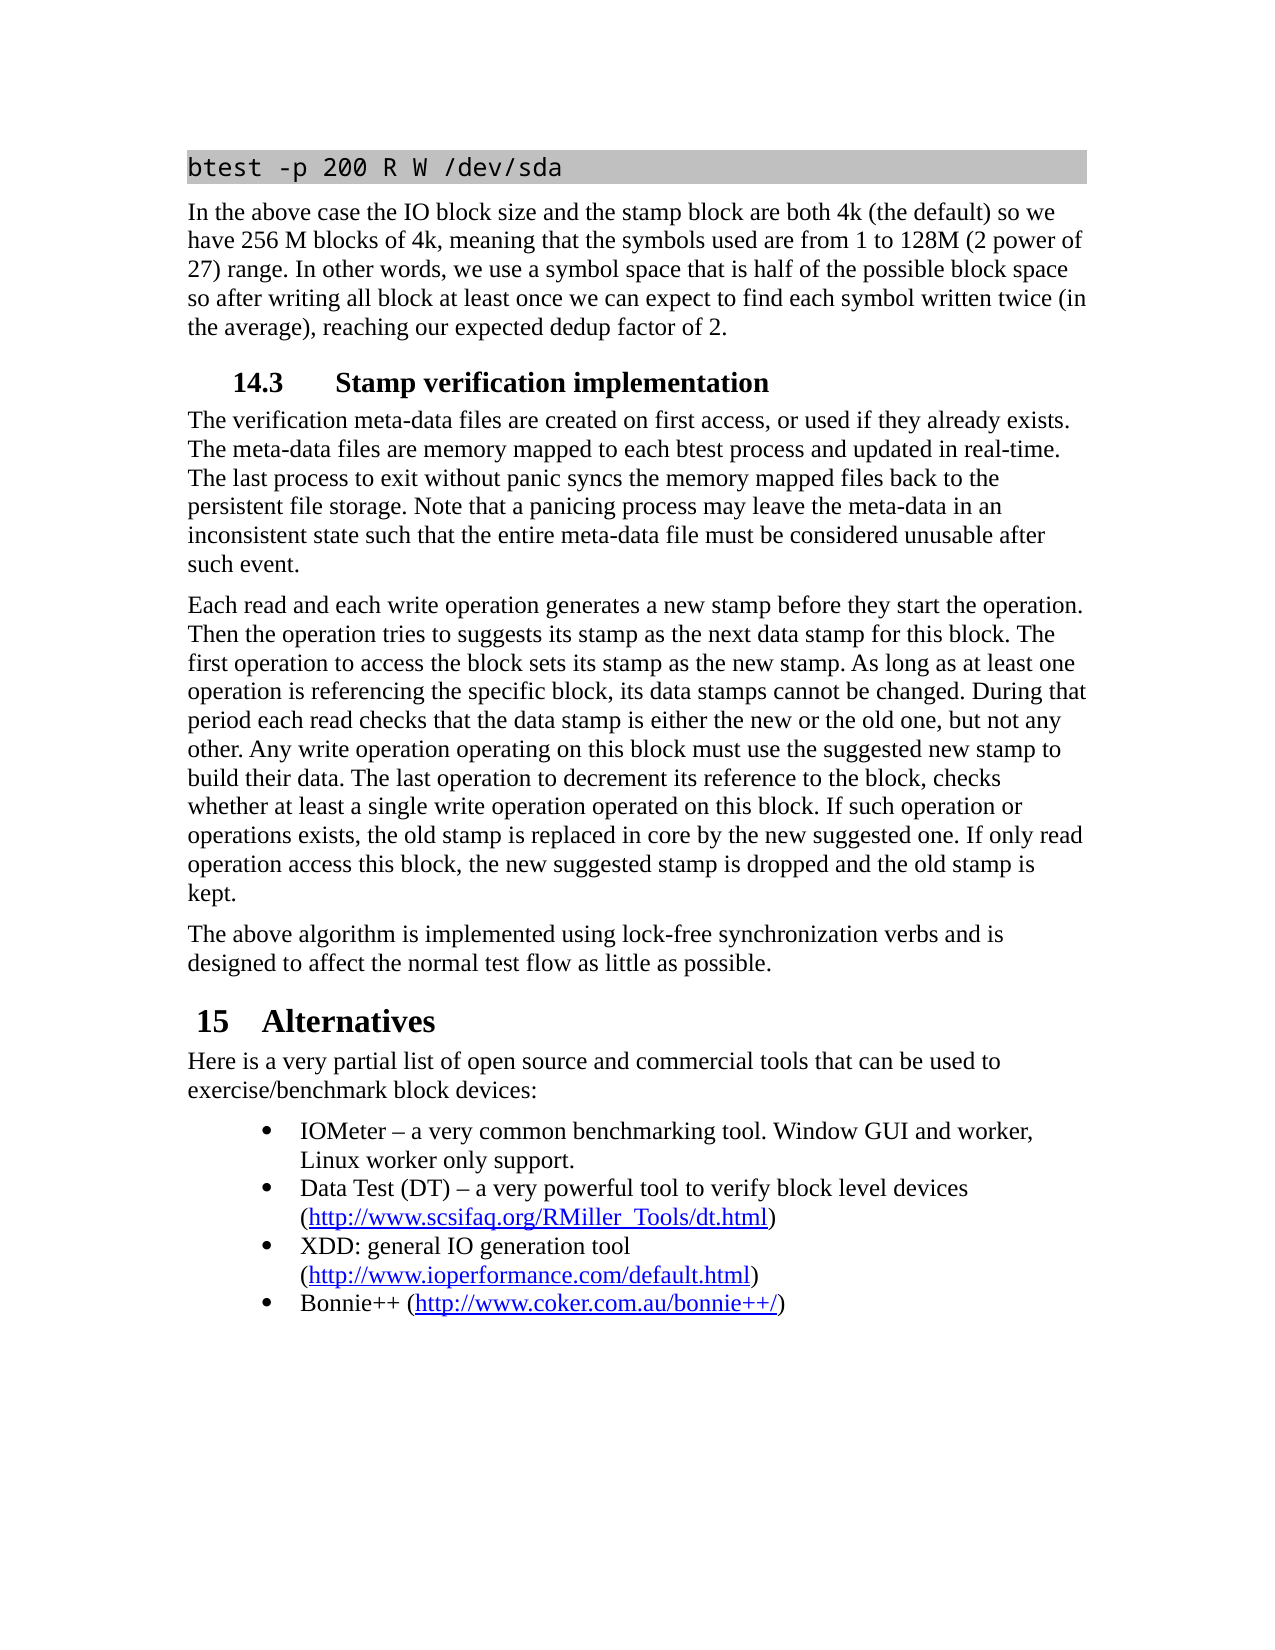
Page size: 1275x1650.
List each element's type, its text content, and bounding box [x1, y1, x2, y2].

list XDD: general IO generation tool (http://www.ioperformance.com/default.html) [262, 1231, 1087, 1288]
subtitle Stamp verification implementation [225, 365, 1087, 399]
text The above algorithm is implemented using lock-free synchronization verbs and is designed to affect the normal test flow as little as possible. [187, 919, 1087, 976]
list Bonnie++ (http://www.coker.com.au/bonnie++/) [262, 1288, 1087, 1317]
text Here is a very partial list of open source and commercial tools that can be used to exercise/benchmark block devices: [187, 1046, 1087, 1103]
text Each read and each write operation generates a new stamp before they start the operation. Then the operation tries to suggests its stamp as the next data stamp for this block. The first operation to access the block sets its stamp as the new stamp. As long as at least one operation is referencing the specific block, its data stamps cannot be changed. During that period each read checks that the data stamp is either the new or the old one, but not any other. Any write operation operating on this block must use the suggested new stamp to build their data. The last operation to decrement its reference to the block, checks whether at least a single write operation operated on this block. If such operation or operations exists, the old stamp is replaced in core by the new suggested one. If only read operation access this block, the new suggested stamp is dropped and the old stamp is kept. [187, 590, 1087, 906]
text The verification meta-data files are created on first access, or used if they already exists. The meta-data files are memory mapped to each btest process and updated in real-time. The last process to exit without panic syncs the memory mapped files back to the persistent file storage. Note that a panicing process may leave the meta-data in an inconsistent state such that the entire meta-data file must be considered unusable after such event. [187, 405, 1087, 578]
text btest -p 200 R W /dev/sda [187, 150, 1087, 184]
list Data Test (DT) – a very powerful tool to verify block level devices (http://www.scsifaq.org/RMiller_Tools/dt.html) [262, 1173, 1087, 1231]
text In the above case the IO block size and the stamp block are both 4k (the default) so we have 256 M blocks of 4k, meaning that the symbols used are from 1 to 128M (2 power of 27) range. In other words, we use a symbol space that is half of the possible block space so after writing all block at least once we can expect to find each symbol written twice (in the average), reaching our expected dedup factor of 2. [187, 197, 1087, 340]
subtitle Alternatives [187, 1001, 1087, 1040]
list IOMeter – a very common benchmarking tool. Window GUI and worker, Linux worker only support. [262, 1116, 1087, 1173]
